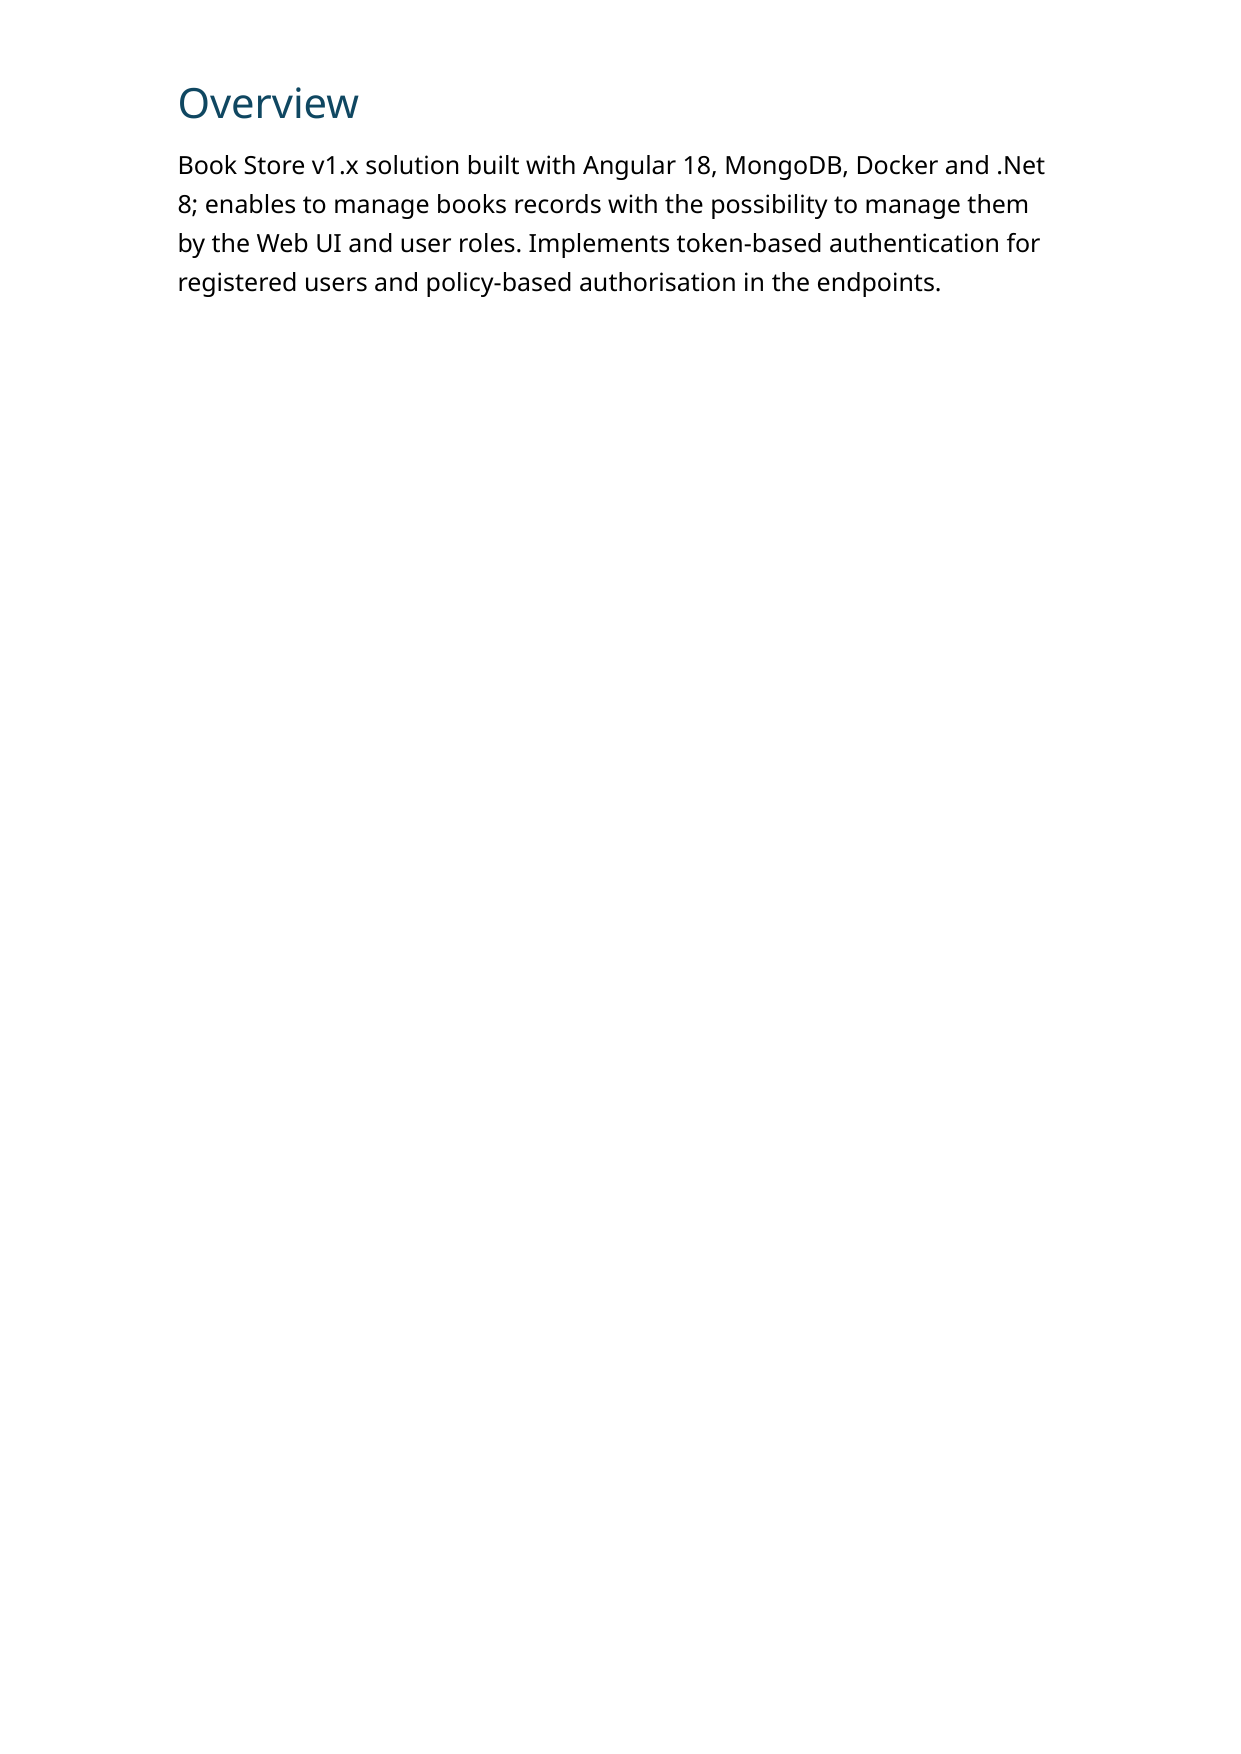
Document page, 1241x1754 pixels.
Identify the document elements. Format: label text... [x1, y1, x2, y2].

text Book Store v1.x solution built with Angular 18, MongoDB, Docker and .Net 8; enables to manage books records with the possibility to manage them by the Web UI and user roles. Implements token-based authentication for registered users and policy-based authorisation in the endpoints. [177, 147, 1063, 299]
subtitle Overview [177, 74, 1063, 131]
